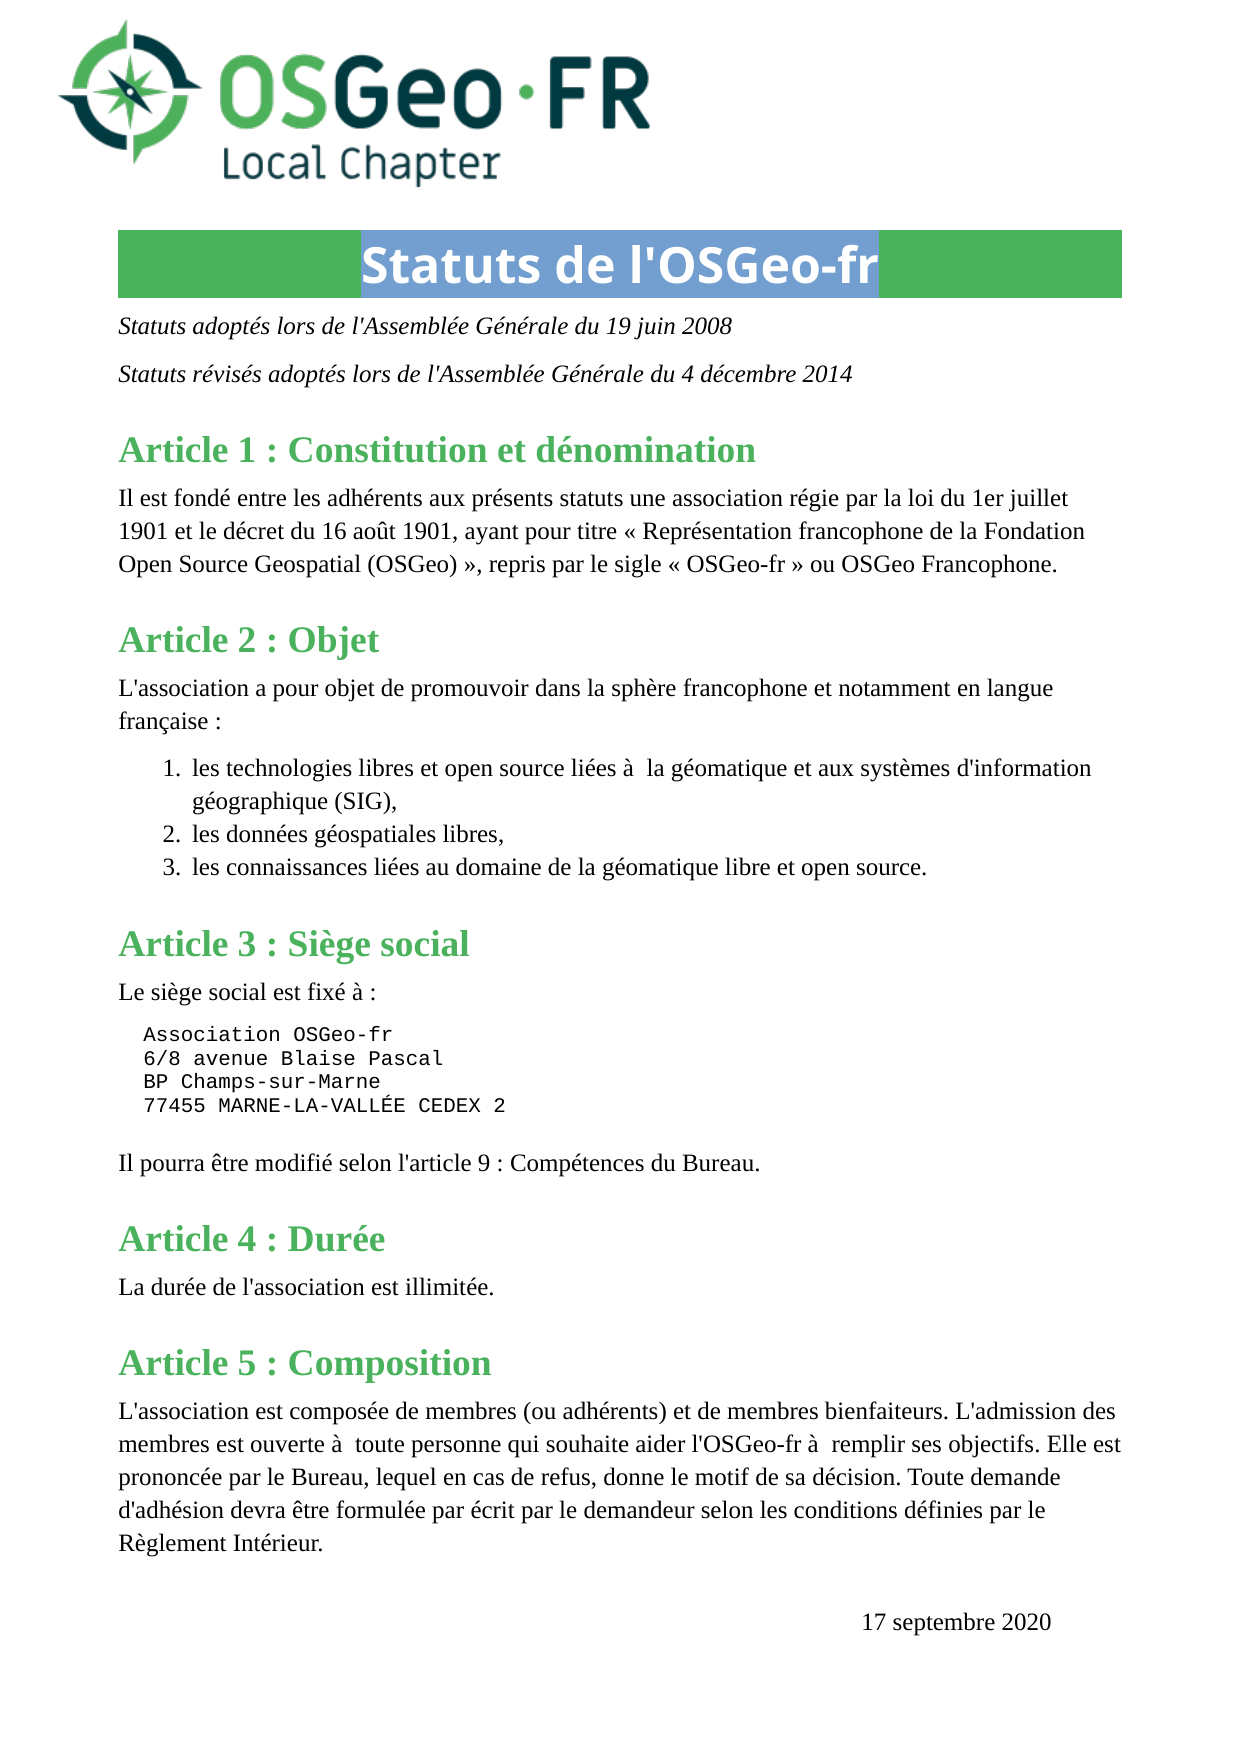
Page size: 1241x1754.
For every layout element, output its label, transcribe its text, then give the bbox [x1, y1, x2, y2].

picture [58, 15, 650, 214]
subtitle Article 1 : Constitution et dénomination [118, 427, 1122, 470]
subtitle Article 2 : Objet [118, 617, 1122, 660]
subtitle Statuts de l'OSGeo-fr [879, 230, 1122, 298]
subtitle Article 4 : Durée [118, 1217, 1122, 1260]
list les connaissances liées au domaine de la géomatique libre et open source. [162, 852, 1122, 881]
text Il est fondé entre les adhérents aux présents statuts une association régie par la loi du 1er juillet 1901 et le décret du 16 août 1901, ayant pour titre « Représentation francophone de la Fondation Open Source Geospatial (OSGeo) », repris par le sigle « OSGeo-fr » ou OSGeo Francophone. [118, 483, 1122, 577]
text BP Champs-sur-Marne [118, 1071, 1122, 1095]
list les technologies libres et open source liées à la géomatique et aux systèmes d'information géographique (SIG), [162, 753, 1122, 815]
text L'association a pour objet de promouvoir dans la sphère francophone et notamment en langue française : [118, 673, 1122, 734]
text L'association est composée de membres (ou adhérents) et de membres bienfaiteurs. L'admission des membres est ouverte à toute personne qui souhaite aider l'OSGeo-fr à remplir ses objectifs. Elle est prononcée par le Bureau, lequel en cas de refus, donne le motif de sa décision. Toute demande d'adhésion devra être formulée par écrit par le demandeur selon les conditions définies par le Règlement Intérieur. [118, 1396, 1122, 1557]
subtitle Article 5 : Composition [118, 1341, 1122, 1384]
text Association OSGeo-fr [118, 1024, 1122, 1048]
subtitle Article 3 : Siège social [118, 921, 1122, 964]
list les données géospatiales libres, [162, 819, 1122, 848]
text Il pourra être modifié selon l'article 9 : Compétences du Bureau. [118, 1148, 1122, 1177]
text 77455 MARNE-LA-VALLÉE CEDEX 2 [118, 1095, 1122, 1119]
text Statuts révisés adoptés lors de l'Assemblée Générale du 4 décembre 2014 [118, 359, 1122, 387]
text Le siège social est fixé à : [118, 977, 1122, 1005]
subtitle Statuts de l'OSGeo-fr [118, 230, 361, 298]
text Statuts adoptés lors de l'Assemblée Générale du 19 juin 2008 [118, 311, 1122, 340]
text 6/8 avenue Blaise Pascal [118, 1048, 1122, 1071]
text La durée de l'association est illimitée. [118, 1272, 1122, 1301]
